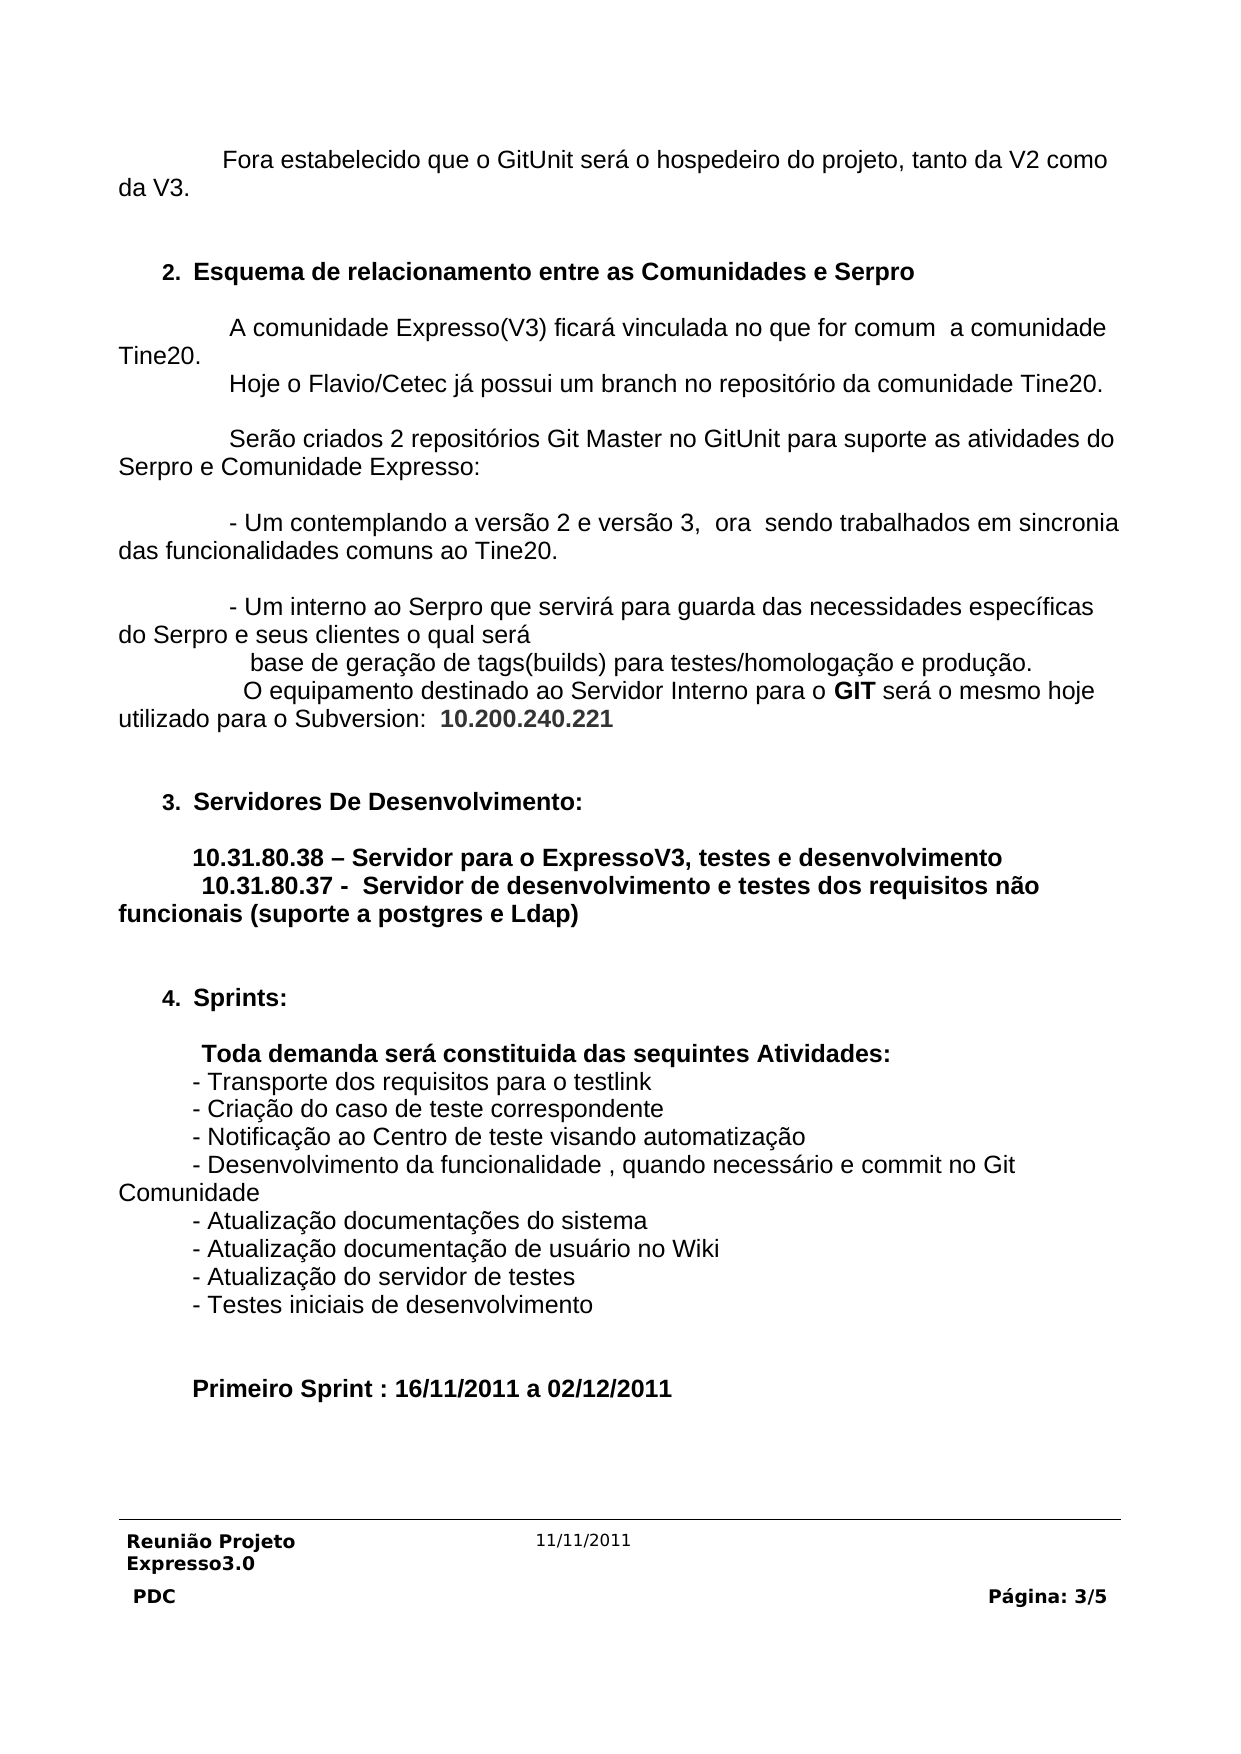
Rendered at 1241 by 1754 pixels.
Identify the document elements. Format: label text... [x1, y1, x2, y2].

text - Testes iniciais de desenvolvimento [118, 1291, 1122, 1319]
text - Transporte dos requisitos para o testlink [118, 1067, 1122, 1095]
text Toda demanda será constituida das sequintes Atividades: [118, 1039, 1122, 1067]
text Primeiro Sprint : 16/11/2011 a 02/12/2011 [118, 1374, 1122, 1402]
text Serão criados 2 repositórios Git Master no GitUnit para suporte as atividades do Serpro e Comunidade Expresso: [118, 425, 1122, 481]
list base de geração de tags(builds) para testes/homologação e produção. [118, 648, 1122, 676]
text O equipamento destinado ao Servidor Interno para o GIT será o mesmo hoje utilizado para o Subversion: 10.200.240.221 [118, 676, 1122, 732]
text 10.31.80.38 – Servidor para o ExpressoV3, testes e desenvolvimento [118, 844, 1122, 872]
text - Atualização do servidor de testes [118, 1263, 1122, 1291]
list Esquema de relacionamento entre as Comunidades e Serpro [156, 258, 1122, 286]
text Fora estabelecido que o GitUnit será o hospedeiro do projeto, tanto da V2 como da V3. [118, 146, 1122, 202]
list Servidores De Desenvolvimento: [156, 788, 1122, 816]
text - Desenvolvimento da funcionalidade , quando necessário e commit no Git Comunidade [118, 1151, 1122, 1207]
text - Atualização documentações do sistema [118, 1207, 1122, 1235]
list - Um contemplando a versão 2 e versão 3, ora sendo trabalhados em sincronia das funcionalidades comuns ao Tine20. [118, 509, 1122, 565]
text - Notificação ao Centro de teste visando automatização [118, 1123, 1122, 1151]
text 10.31.80.37 - Servidor de desenvolvimento e testes dos requisitos não funcionais (suporte a postgres e Ldap) [118, 872, 1122, 928]
list Sprints: [156, 984, 1122, 1012]
list - Um interno ao Serpro que servirá para guarda das necessidades específicas do Serpro e seus clientes o qual será [118, 593, 1122, 648]
text A comunidade Expresso(V3) ficará vinculada no que for comum a comunidade Tine20. [118, 313, 1122, 369]
text - Criação do caso de teste correspondente [118, 1095, 1122, 1123]
text Hoje o Flavio/Cetec já possui um branch no repositório da comunidade Tine20. [118, 369, 1122, 397]
text - Atualização documentação de usuário no Wiki [118, 1235, 1122, 1263]
